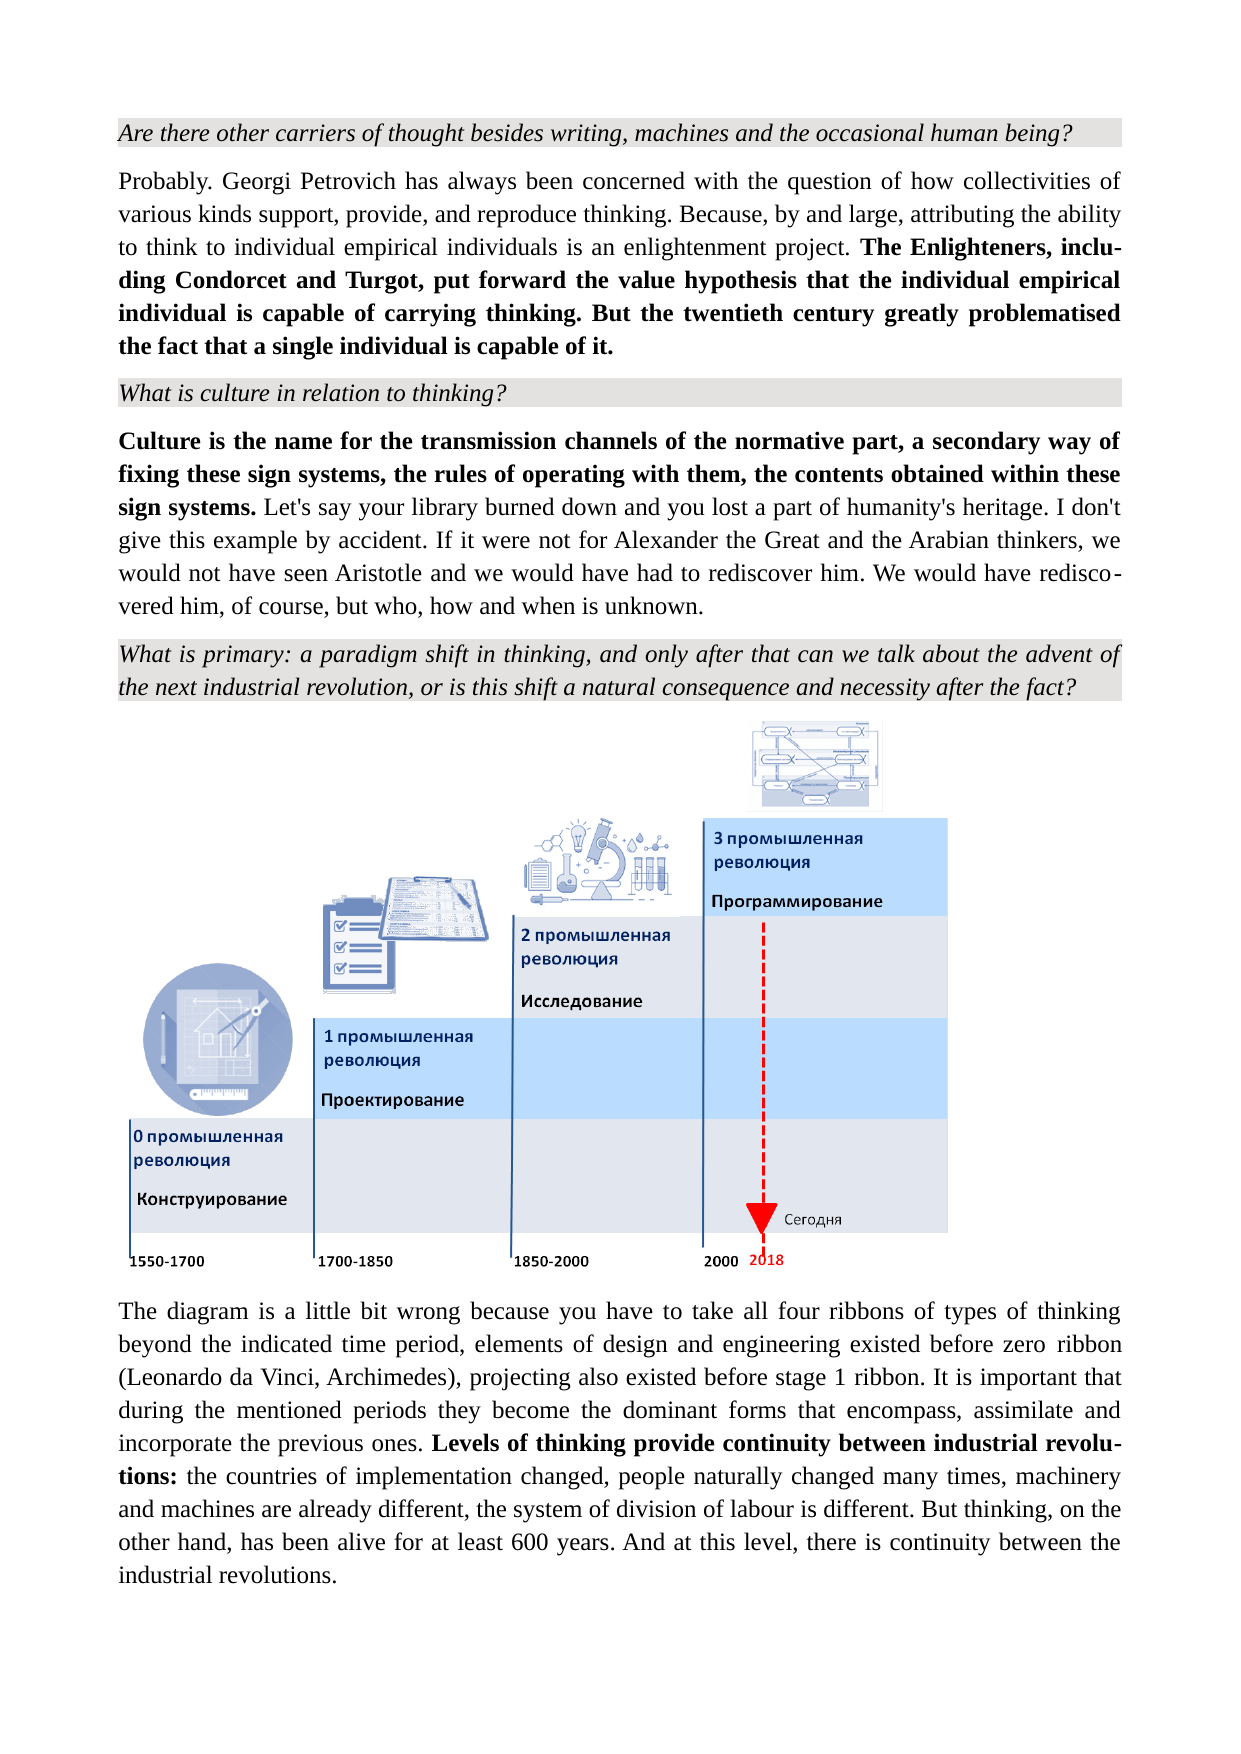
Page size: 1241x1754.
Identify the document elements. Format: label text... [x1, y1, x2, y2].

text Probably. Georgi Petrovich has always been concerned with the question of how collectivities of various kinds support, provide, and reproduce thinking. Because, by and large, attributing the ability to think to individual empirical individuals is an enlightenment project. The Enlighteners, inclu­ding Condorcet and Turgot, put forward the value hypothesis that the individual empirical individual is capable of carrying thinking. But the twentieth century greatly problematised the fact that a single individual is capable of it. [118, 166, 1122, 359]
text Are there other carriers of thought besides writing, machines and the occasional human being? [118, 118, 1122, 147]
text What is primary: a paradigm shift in thinking, and only after that can we talk about the advent of the next industrial revolution, or is this shift a natural consequence and necessity after the fact? [118, 639, 1122, 701]
picture [118, 719, 948, 1277]
text The diagram is a little bit wrong because you have to take all four ribbons of types of thinking beyond the indicated time period, elements of design and engineering existed before zero ribbon (Leonardo da Vinci, Archimedes), projecting also existed before stage 1 ribbon. It is important that during the mentioned periods they become the dominant forms that encompass, assimilate and incorporate the previous ones. Levels of thinking provide continuity between industrial revolu­tions: the countries of implementation changed, people naturally changed many times, machinery and machines are already different, the system of division of labour is different. But thinking, on the other hand, has been alive for at least 600 years. And at this level, there is continuity between the industrial revolutions. [118, 1296, 1122, 1589]
text Culture is the name for the transmission channels of the normative part, a secondary way of fixing these sign systems, the rules of operating with them, the contents obtained within these sign systems. Let's say your library burned down and you lost a part of humanity's heritage. I don't give this example by accident. If it were not for Alexander the Great and the Arabian thinkers, we would not have seen Aristotle and we would have had to rediscover him. We would have redisco­vered him, of course, but who, how and when is unknown. [118, 426, 1122, 620]
text What is culture in relation to thinking? [118, 378, 1122, 407]
